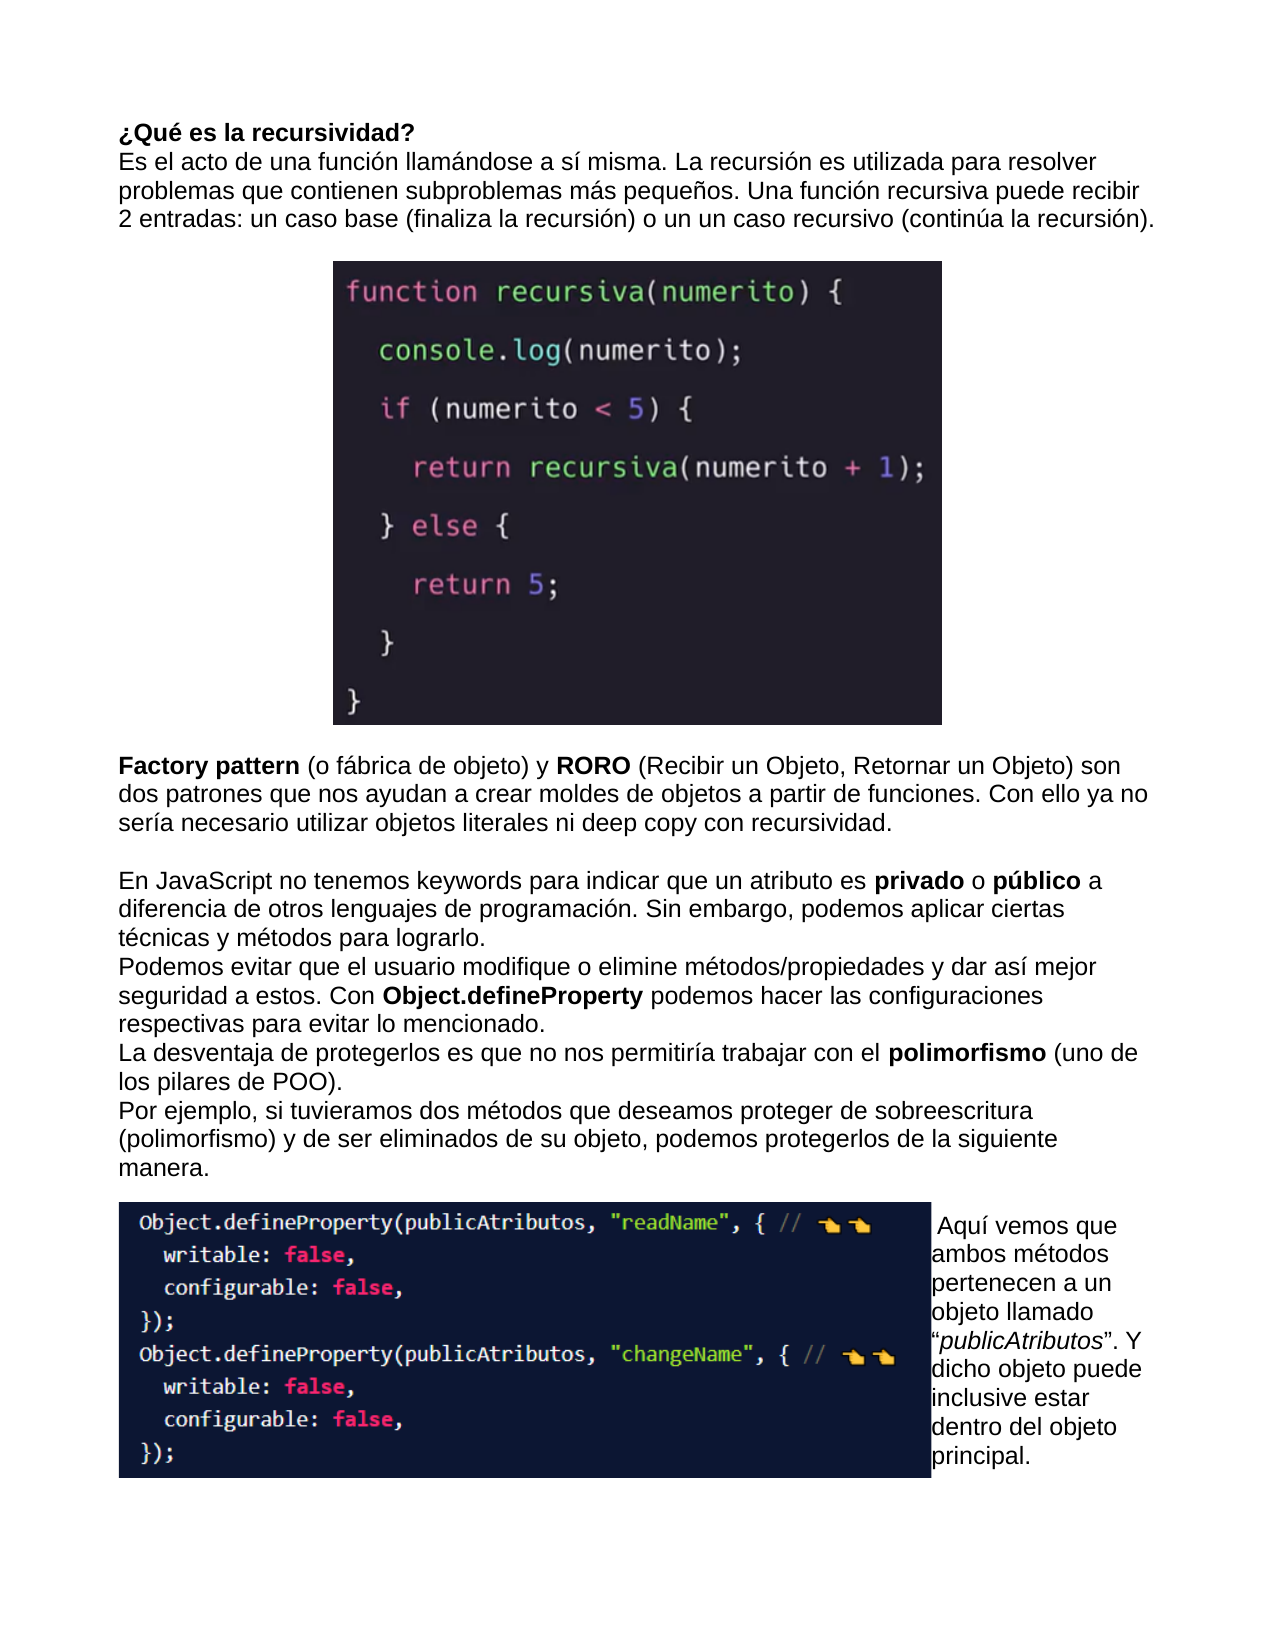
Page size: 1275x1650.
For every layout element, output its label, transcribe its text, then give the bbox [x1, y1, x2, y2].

picture [333, 261, 942, 725]
text Por ejemplo, si tuvieramos dos métodos que deseamos proteger de sobreescritura (polimorfismo) y de ser eliminados de su objeto, podemos protegerlos de la siguiente manera. [118, 1096, 1157, 1182]
text La desventaja de protegerlos es que no nos permitiría trabajar con el polimorfismo (uno de los pilares de POO). [118, 1038, 1157, 1096]
text Es el acto de una función llamándose a sí misma. La recursión es utilizada para resolver problemas que contienen subproblemas más pequeños. Una función recursiva puede recibir 2 entradas: un caso base (finaliza la recursión) o un un caso recursivo (continúa la recursión). [118, 147, 1157, 233]
text ¿Qué es la recursividad? [118, 118, 1157, 147]
text Podemos evitar que el usuario modifique o elimine métodos/propiedades y dar así mejor seguridad a estos. Con Object.defineProperty podemos hacer las configuraciones respectivas para evitar lo mencionado. [118, 952, 1157, 1038]
picture [118, 1202, 932, 1478]
text Factory pattern (o fábrica de objeto) y RORO (Recibir un Objeto, Retornar un Objeto) son dos patrones que nos ayudan a crear moldes de objetos a partir de funciones. Con ello ya no sería necesario utilizar objetos literales ni deep copy con recursividad. [118, 751, 1157, 837]
text En JavaScript no tenemos keywords para indicar que un atributo es privado o público a diferencia de otros lenguajes de programación. Sin embargo, podemos aplicar ciertas técnicas y métodos para lograrlo. [118, 866, 1157, 952]
text Aquí vemos que ambos métodos pertenecen a un objeto llamado “publicAtributos”. Y dicho objeto puede inclusive estar dentro del objeto principal. [932, 1211, 1157, 1469]
